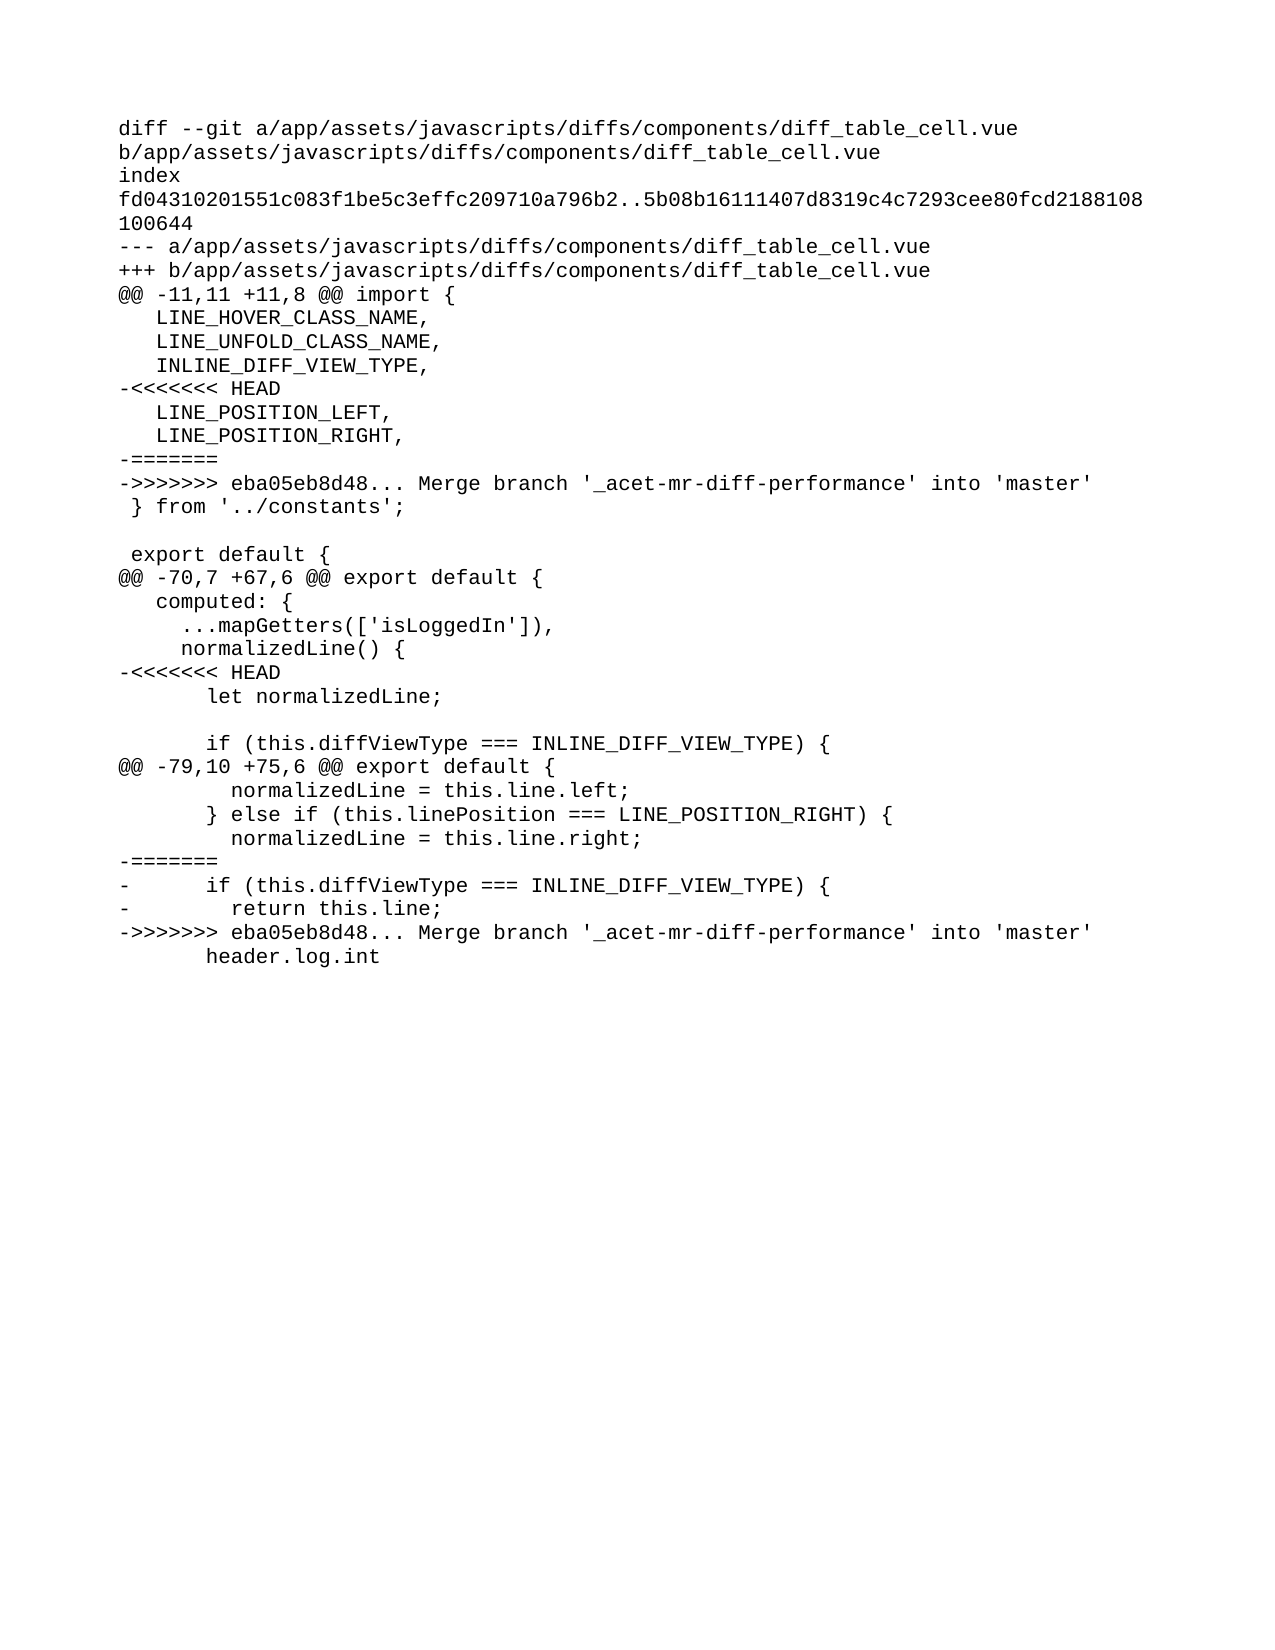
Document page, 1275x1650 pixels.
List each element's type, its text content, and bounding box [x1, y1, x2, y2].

text LINE_UNFOLD_CLASS_NAME, [118, 331, 1157, 354]
text @@ -79,10 +75,6 @@ export default { [118, 757, 1157, 780]
text let normalizedLine; [118, 686, 1157, 709]
text } else if (this.linePosition === LINE_POSITION_RIGHT) { [118, 804, 1157, 827]
text -======= [118, 449, 1157, 473]
text export default { [118, 544, 1157, 567]
text header.log.int [118, 946, 1157, 969]
text normalizedLine = this.line.right; [118, 827, 1157, 851]
text INLINE_DIFF_VIEW_TYPE, [118, 354, 1157, 378]
text LINE_POSITION_LEFT, [118, 402, 1157, 426]
text LINE_POSITION_RIGHT, [118, 426, 1157, 449]
text -<<<<<<< HEAD [118, 378, 1157, 402]
text computed: { [118, 591, 1157, 615]
text LINE_HOVER_CLASS_NAME, [118, 307, 1157, 331]
text } from '../constants'; [118, 496, 1157, 520]
text index fd04310201551c083f1be5c3effc209710a796b2..5b08b16111407d8319c4c7293cee80fcd2188108 100644 [118, 165, 1157, 236]
text --- a/app/assets/javascripts/diffs/components/diff_table_cell.vue [118, 236, 1157, 260]
text -======= [118, 851, 1157, 875]
text diff --git a/app/assets/javascripts/diffs/components/diff_table_cell.vue b/app/assets/javascripts/diffs/components/diff_table_cell.vue [118, 118, 1157, 165]
text - return this.line; [118, 898, 1157, 922]
text @@ -11,11 +11,8 @@ import { [118, 284, 1157, 307]
text ->>>>>>> eba05eb8d48... Merge branch '_acet-mr-diff-performance' into 'master' [118, 473, 1157, 496]
text if (this.diffViewType === INLINE_DIFF_VIEW_TYPE) { [118, 733, 1157, 757]
text ...mapGetters(['isLoggedIn']), [118, 615, 1157, 638]
text -<<<<<<< HEAD [118, 662, 1157, 686]
text normalizedLine = this.line.left; [118, 780, 1157, 804]
text +++ b/app/assets/javascripts/diffs/components/diff_table_cell.vue [118, 260, 1157, 284]
text normalizedLine() { [118, 638, 1157, 662]
text @@ -70,7 +67,6 @@ export default { [118, 567, 1157, 591]
text ->>>>>>> eba05eb8d48... Merge branch '_acet-mr-diff-performance' into 'master' [118, 922, 1157, 946]
text - if (this.diffViewType === INLINE_DIFF_VIEW_TYPE) { [118, 875, 1157, 898]
